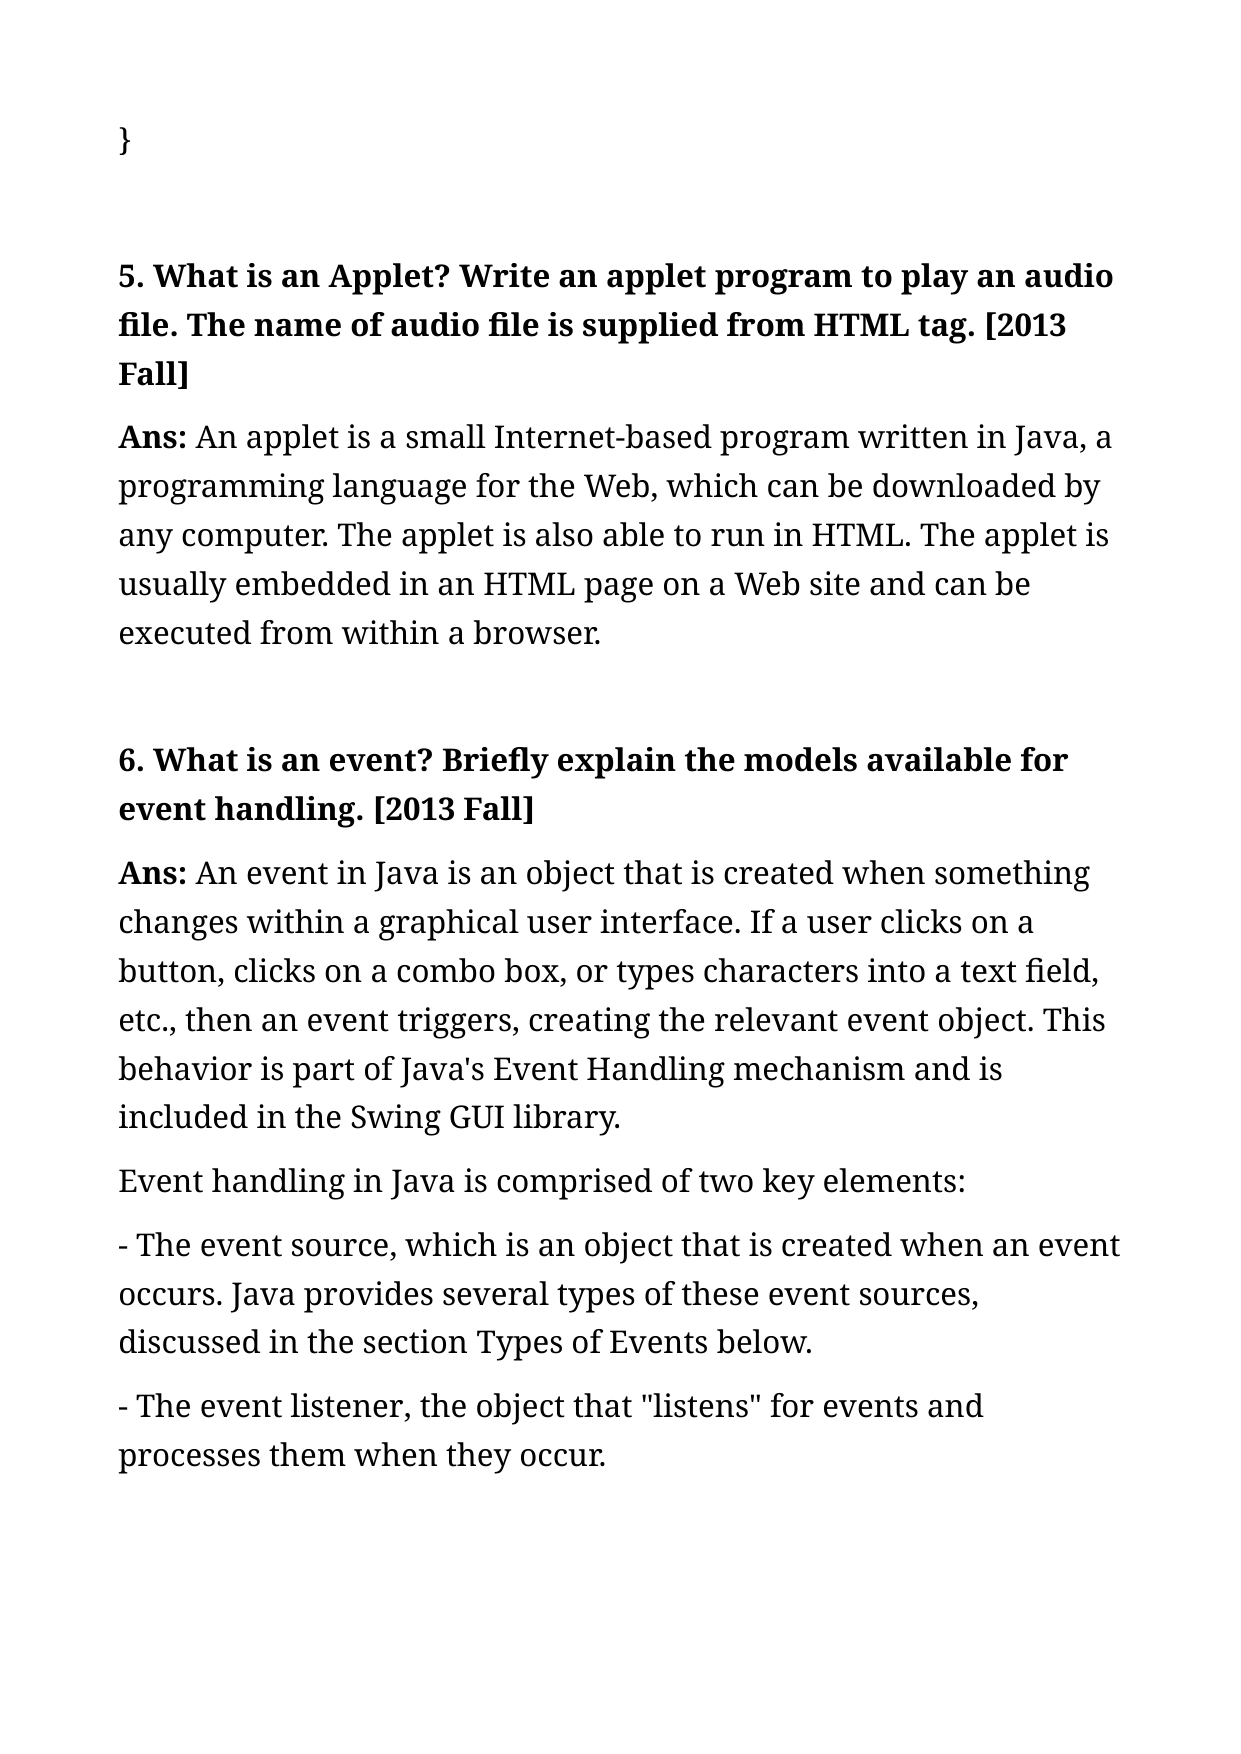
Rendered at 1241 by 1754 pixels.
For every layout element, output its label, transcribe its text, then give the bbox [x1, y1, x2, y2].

text - The event source, which is an object that is created when an event occurs. Java provides several types of these event sources, discussed in the section Types of Events below. [118, 1222, 1122, 1363]
text 5. What is an Applet? Write an applet program to play an audio file. The name of audio file is supplied from HTML tag. [2013 Fall] [118, 254, 1122, 394]
text Ans: An event in Java is an object that is created when something changes within a graphical user interface. If a user clicks on a button, clicks on a combo box, or types characters into a text field, etc., then an event triggers, creating the relevant event object. This behavior is part of Java's Event Handling mechanism and is included in the Swing GUI library. [118, 851, 1122, 1138]
text Event handling in Java is comprised of two key elements: [118, 1159, 1122, 1202]
text } [118, 118, 1122, 161]
text Ans: An applet is a small Internet-based program written in Java, a programming language for the Web, which can be downloaded by any computer. The applet is also able to run in HTML. The applet is usually embedded in an HTML page on a Web site and can be executed from within a browser. [118, 415, 1122, 654]
text - The event listener, the object that "listens" for events and processes them when they occur. [118, 1384, 1122, 1476]
text 6. What is an event? Briefly explain the models available for event handling. [2013 Fall] [118, 738, 1122, 830]
